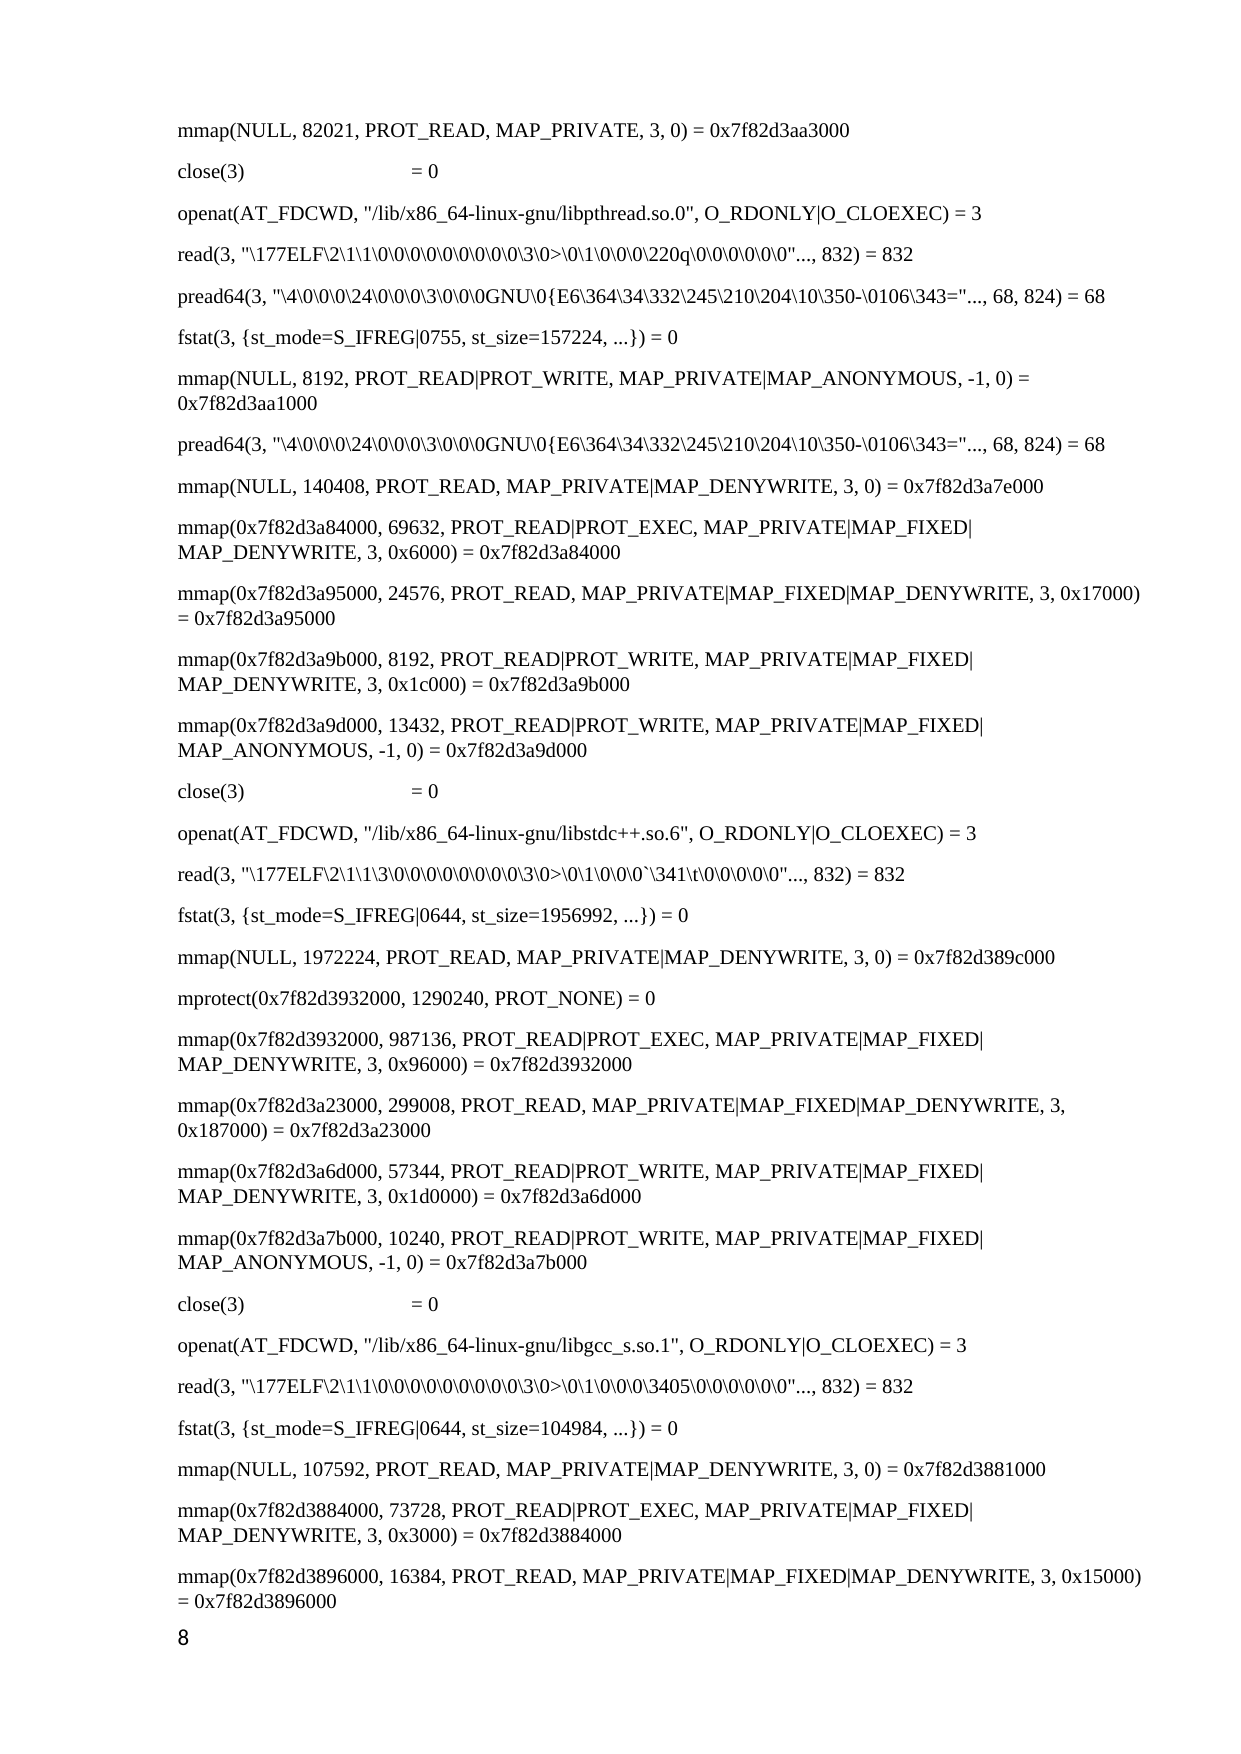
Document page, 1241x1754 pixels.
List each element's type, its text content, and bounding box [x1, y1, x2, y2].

text mmap(0x7f82d3a9d000, 13432, PROT_READ|PROT_WRITE, MAP_PRIVATE|MAP_FIXED|MAP_ANONYMOUS, -1, 0) = 0x7f82d3a9d000 [177, 713, 1152, 762]
text mmap(0x7f82d3a23000, 299008, PROT_READ, MAP_PRIVATE|MAP_FIXED|MAP_DENYWRITE, 3, 0x187000) = 0x7f82d3a23000 [177, 1093, 1152, 1142]
text mmap(NULL, 140408, PROT_READ, MAP_PRIVATE|MAP_DENYWRITE, 3, 0) = 0x7f82d3a7e000 [177, 474, 1152, 498]
text fstat(3, {st_mode=S_IFREG|0644, st_size=1956992, ...}) = 0 [177, 903, 1152, 927]
text pread64(3, "\4\0\0\0\24\0\0\0\3\0\0\0GNU\0{E6\364\34\332\245\210\204\10\350-\0106\343="..., 68, 824) = 68 [177, 432, 1152, 456]
text close(3) = 0 [177, 1291, 1152, 1316]
text pread64(3, "\4\0\0\0\24\0\0\0\3\0\0\0GNU\0{E6\364\34\332\245\210\204\10\350-\0106\343="..., 68, 824) = 68 [177, 283, 1152, 308]
text fstat(3, {st_mode=S_IFREG|0644, st_size=104984, ...}) = 0 [177, 1416, 1152, 1439]
text openat(AT_FDCWD, "/lib/x86_64-linux-gnu/libstdc++.so.6", O_RDONLY|O_CLOEXEC) = 3 [177, 821, 1152, 844]
text mmap(NULL, 82021, PROT_READ, MAP_PRIVATE, 3, 0) = 0x7f82d3aa3000 [177, 118, 1152, 142]
text mmap(0x7f82d3a84000, 69632, PROT_READ|PROT_EXEC, MAP_PRIVATE|MAP_FIXED|MAP_DENYWRITE, 3, 0x6000) = 0x7f82d3a84000 [177, 515, 1152, 564]
text mmap(NULL, 107592, PROT_READ, MAP_PRIVATE|MAP_DENYWRITE, 3, 0) = 0x7f82d3881000 [177, 1457, 1152, 1481]
text mmap(0x7f82d3884000, 73728, PROT_READ|PROT_EXEC, MAP_PRIVATE|MAP_FIXED|MAP_DENYWRITE, 3, 0x3000) = 0x7f82d3884000 [177, 1498, 1152, 1547]
text mmap(0x7f82d3932000, 987136, PROT_READ|PROT_EXEC, MAP_PRIVATE|MAP_FIXED|MAP_DENYWRITE, 3, 0x96000) = 0x7f82d3932000 [177, 1027, 1152, 1076]
text openat(AT_FDCWD, "/lib/x86_64-linux-gnu/libpthread.so.0", O_RDONLY|O_CLOEXEC) = 3 [177, 201, 1152, 225]
text mmap(NULL, 8192, PROT_READ|PROT_WRITE, MAP_PRIVATE|MAP_ANONYMOUS, -1, 0) = 0x7f82d3aa1000 [177, 366, 1152, 415]
text mmap(NULL, 1972224, PROT_READ, MAP_PRIVATE|MAP_DENYWRITE, 3, 0) = 0x7f82d389c000 [177, 944, 1152, 969]
text mmap(0x7f82d3a6d000, 57344, PROT_READ|PROT_WRITE, MAP_PRIVATE|MAP_FIXED|MAP_DENYWRITE, 3, 0x1d0000) = 0x7f82d3a6d000 [177, 1159, 1152, 1208]
text mmap(0x7f82d3a95000, 24576, PROT_READ, MAP_PRIVATE|MAP_FIXED|MAP_DENYWRITE, 3, 0x17000) = 0x7f82d3a95000 [177, 581, 1152, 630]
text mmap(0x7f82d3a9b000, 8192, PROT_READ|PROT_WRITE, MAP_PRIVATE|MAP_FIXED|MAP_DENYWRITE, 3, 0x1c000) = 0x7f82d3a9b000 [177, 647, 1152, 696]
text close(3) = 0 [177, 159, 1152, 183]
text read(3, "\177ELF\2\1\1\3\0\0\0\0\0\0\0\0\3\0>\0\1\0\0\0`\341\t\0\0\0\0\0"..., 832) = 832 [177, 862, 1152, 886]
text mmap(0x7f82d3a7b000, 10240, PROT_READ|PROT_WRITE, MAP_PRIVATE|MAP_FIXED|MAP_ANONYMOUS, -1, 0) = 0x7f82d3a7b000 [177, 1225, 1152, 1274]
text read(3, "\177ELF\2\1\1\0\0\0\0\0\0\0\0\0\3\0>\0\1\0\0\0\3405\0\0\0\0\0\0"..., 832) = 832 [177, 1374, 1152, 1398]
text openat(AT_FDCWD, "/lib/x86_64-linux-gnu/libgcc_s.so.1", O_RDONLY|O_CLOEXEC) = 3 [177, 1333, 1152, 1357]
text mprotect(0x7f82d3932000, 1290240, PROT_NONE) = 0 [177, 986, 1152, 1010]
text fstat(3, {st_mode=S_IFREG|0755, st_size=157224, ...}) = 0 [177, 325, 1152, 349]
text close(3) = 0 [177, 779, 1152, 803]
text mmap(0x7f82d3896000, 16384, PROT_READ, MAP_PRIVATE|MAP_FIXED|MAP_DENYWRITE, 3, 0x15000) = 0x7f82d3896000 [177, 1564, 1152, 1613]
text read(3, "\177ELF\2\1\1\0\0\0\0\0\0\0\0\0\3\0>\0\1\0\0\0\220q\0\0\0\0\0\0"..., 832) = 832 [177, 242, 1152, 266]
